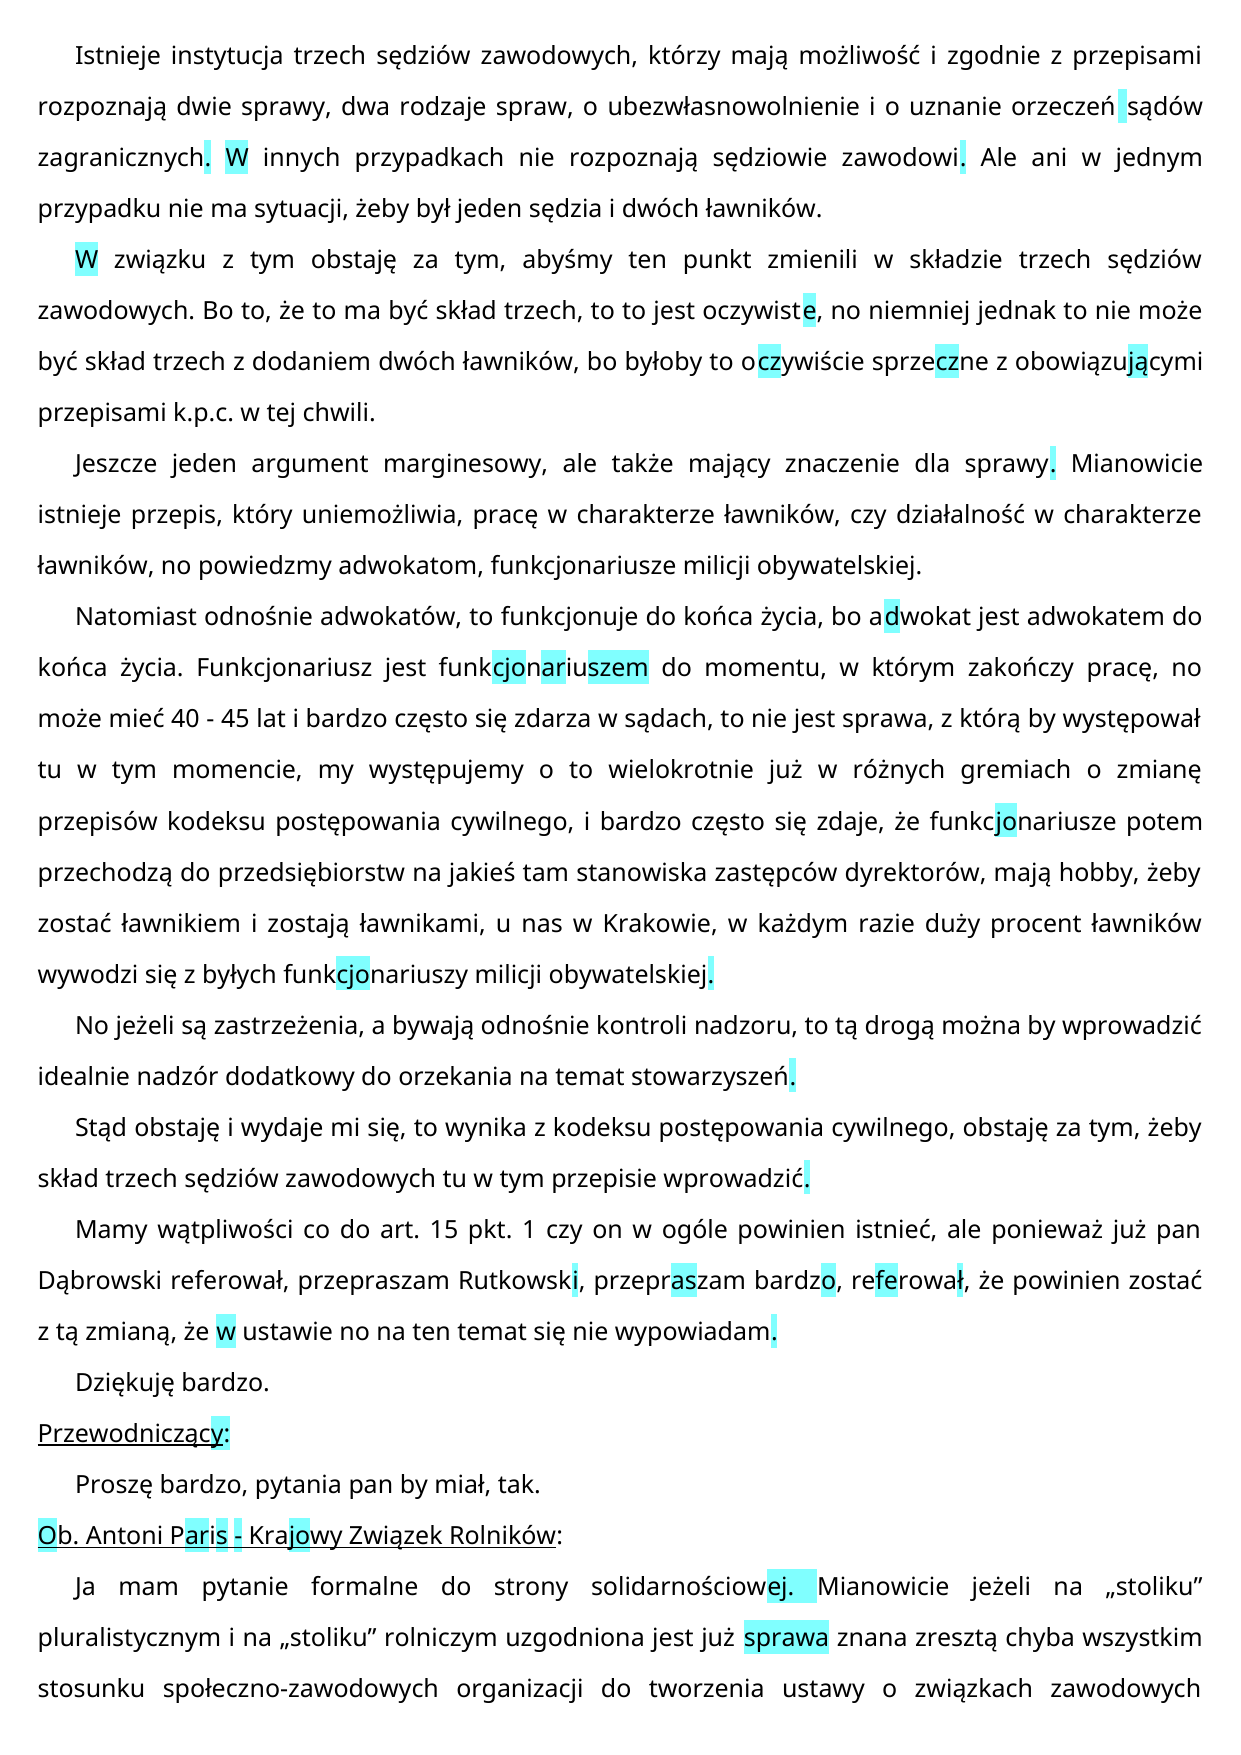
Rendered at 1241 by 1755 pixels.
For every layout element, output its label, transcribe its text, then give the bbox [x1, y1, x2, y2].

text Stąd obstaję i wydaje mi się, to wynika z kodeksu postępowania cywilnego, obstaję za tym, żeby skład trzech sędziów zawodowych tu w tym przepisie wprowadzić. [37, 1109, 1203, 1194]
text W związku z tym obstaję za tym, abyśmy ten punkt zmienili w składzie trzech sędziów zawodowych. Bo to, że to ma być skład trzech, to to jest oczywiste, no niemniej jednak to nie może być skład trzech z dodaniem dwóch ławników, bo byłoby to oczywiście sprzeczne z obowiązującymi przepisami k.p.c. w tej chwili. [37, 242, 1203, 429]
text Dziękuję bardzo. [37, 1364, 1203, 1399]
text No jeżeli są zastrzeżenia, a bywają odnośnie kontroli nadzoru, to tą drogą można by wprowadzić idealnie nadzór dodatkowy do orzekania na temat stowarzyszeń. [37, 1007, 1203, 1092]
text Przewodniczący: [37, 1416, 1203, 1450]
text Ob. Antoni Paris - Krajowy Związek Rolników: [37, 1518, 1203, 1552]
text Jeszcze jeden argument marginesowy, ale także mający znaczenie dla sprawy. Mianowicie istnieje przepis, który uniemożliwia, pracę w charakterze ławników, czy działalność w charakterze ławników, no powiedzmy adwokatom, funkcjonariusze milicji obywatelskiej. [37, 446, 1203, 582]
text Mamy wątpliwości co do art. 15 pkt. 1 czy on w ogóle powinien istnieć, ale ponieważ już pan Dąbrowski referował, przepraszam Rutkowski, przepraszam bardzo, referował, że powinien zostać z tą zmianą, że w ustawie no na ten temat się nie wypowiadam. [37, 1211, 1203, 1348]
text Istnieje instytucja trzech sędziów zawodowych, którzy mają możliwość i zgodnie z przepisami rozpoznają dwie sprawy, dwa rodzaje spraw, o ubezwłasnowolnienie i o uznanie orzeczeń sądów zagranicznych. W innych przypadkach nie rozpoznają sędziowie zawodowi. Ale ani w jednym przypadku nie ma sytuacji, żeby był jeden sędzia i dwóch ławników. [37, 37, 1203, 225]
text Proszę bardzo, pytania pan by miał, tak. [37, 1467, 1203, 1501]
text Ja mam pytanie formalne do strony solidarnościowej. Mianowicie jeżeli na „stoliku” pluralistycznym i na „stoliku” rolniczym uzgodniona jest już sprawa znana zresztą chyba wszystkim stosunku społeczno-zawodowych organizacji do tworzenia ustawy o związkach zawodowych [37, 1569, 1203, 1705]
text Natomiast odnośnie adwokatów, to funkcjonuje do końca życia, bo adwokat jest adwokatem do końca życia. Funkcjonariusz jest funkcjonariuszem do momentu, w którym zakończy pracę, no może mieć 40 - 45 lat i bardzo często się zdarza w sądach, to nie jest sprawa, z którą by występował tu w tym momencie, my występujemy o to wielokrotnie już w różnych gremiach o zmianę przepisów kodeksu postępowania cywilnego, i bardzo często się zdaje, że funkcjonariusze potem przechodzą do przedsiębiorstw na jakieś tam stanowiska zastępców dyrektorów, mają hobby, żeby zostać ławnikiem i zostają ławnikami, u nas w Krakowie, w każdym razie duży procent ławników wywodzi się z byłych funkcjonariuszy milicji obywatelskiej. [37, 599, 1203, 990]
